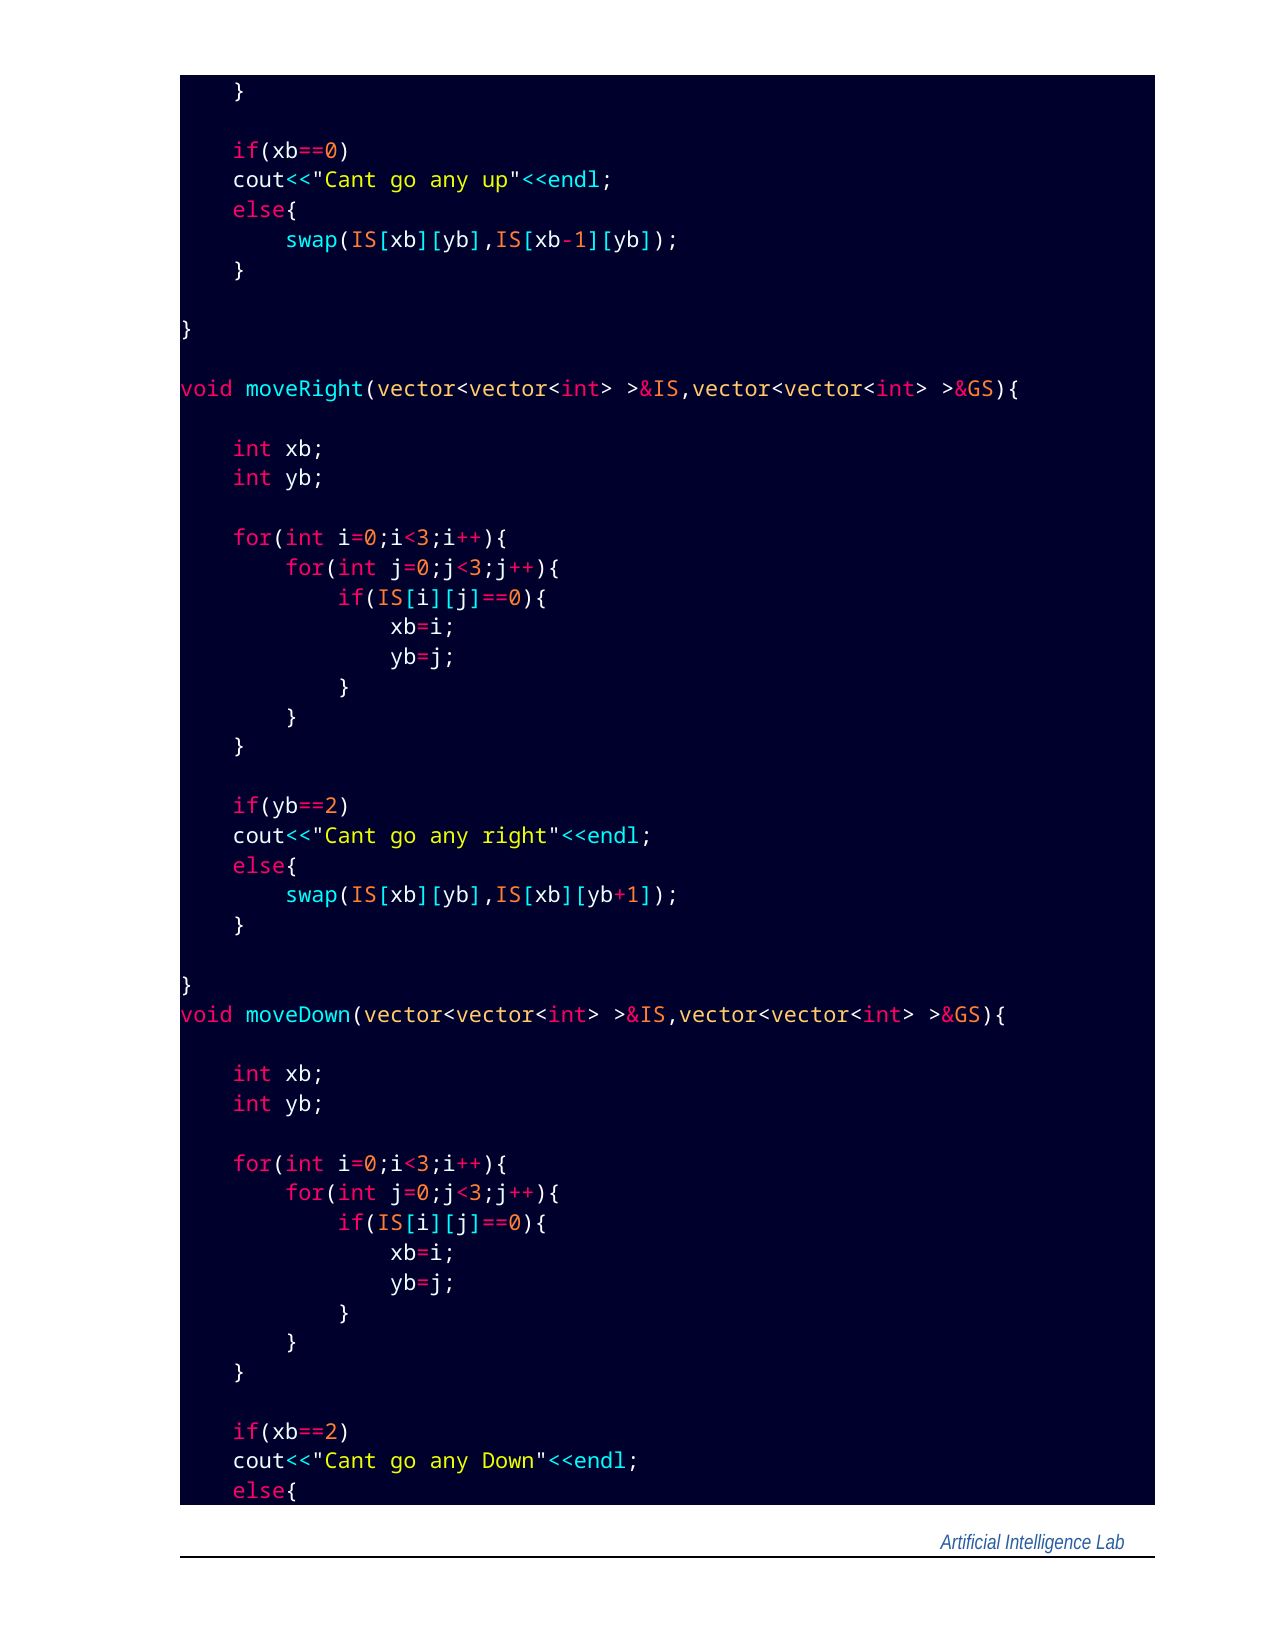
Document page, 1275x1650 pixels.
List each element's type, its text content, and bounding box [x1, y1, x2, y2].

text cout<<"Cant go any right"<<endl; [180, 820, 1155, 849]
text else{ [180, 1475, 1155, 1505]
text } [180, 671, 1155, 701]
text } [180, 730, 1155, 760]
text } [180, 969, 1155, 998]
text if(xb==0) [180, 134, 1155, 164]
text xb=i; [180, 1237, 1155, 1267]
text } [180, 1356, 1155, 1386]
text } [180, 313, 1155, 343]
text int xb; [180, 1058, 1155, 1088]
text if(yb==2) [180, 790, 1155, 820]
text void moveRight(vector<vector<int> >&IS,vector<vector<int> >&GS){ [180, 373, 1155, 403]
text } [180, 1296, 1155, 1326]
text if(IS[i][j]==0){ [180, 581, 1155, 611]
text cout<<"Cant go any Down"<<endl; [180, 1445, 1155, 1475]
text xb=i; [180, 611, 1155, 641]
text else{ [180, 194, 1155, 224]
text int yb; [180, 1088, 1155, 1118]
text for(int i=0;i<3;i++){ [180, 522, 1155, 552]
text for(int j=0;j<3;j++){ [180, 1177, 1155, 1207]
text swap(IS[xb][yb],IS[xb-1][yb]); [180, 224, 1155, 254]
text } [180, 909, 1155, 939]
text int xb; [180, 432, 1155, 462]
text for(int j=0;j<3;j++){ [180, 552, 1155, 581]
text int yb; [180, 462, 1155, 492]
text for(int i=0;i<3;i++){ [180, 1147, 1155, 1177]
text swap(IS[xb][yb],IS[xb][yb+1]); [180, 879, 1155, 909]
text else{ [180, 849, 1155, 879]
text yb=j; [180, 641, 1155, 671]
text } [180, 75, 1155, 105]
text } [180, 254, 1155, 283]
text cout<<"Cant go any up"<<endl; [180, 164, 1155, 194]
text yb=j; [180, 1267, 1155, 1296]
text if(IS[i][j]==0){ [180, 1207, 1155, 1237]
text if(xb==2) [180, 1416, 1155, 1445]
text void moveDown(vector<vector<int> >&IS,vector<vector<int> >&GS){ [180, 998, 1155, 1028]
text } [180, 701, 1155, 730]
text } [180, 1326, 1155, 1356]
